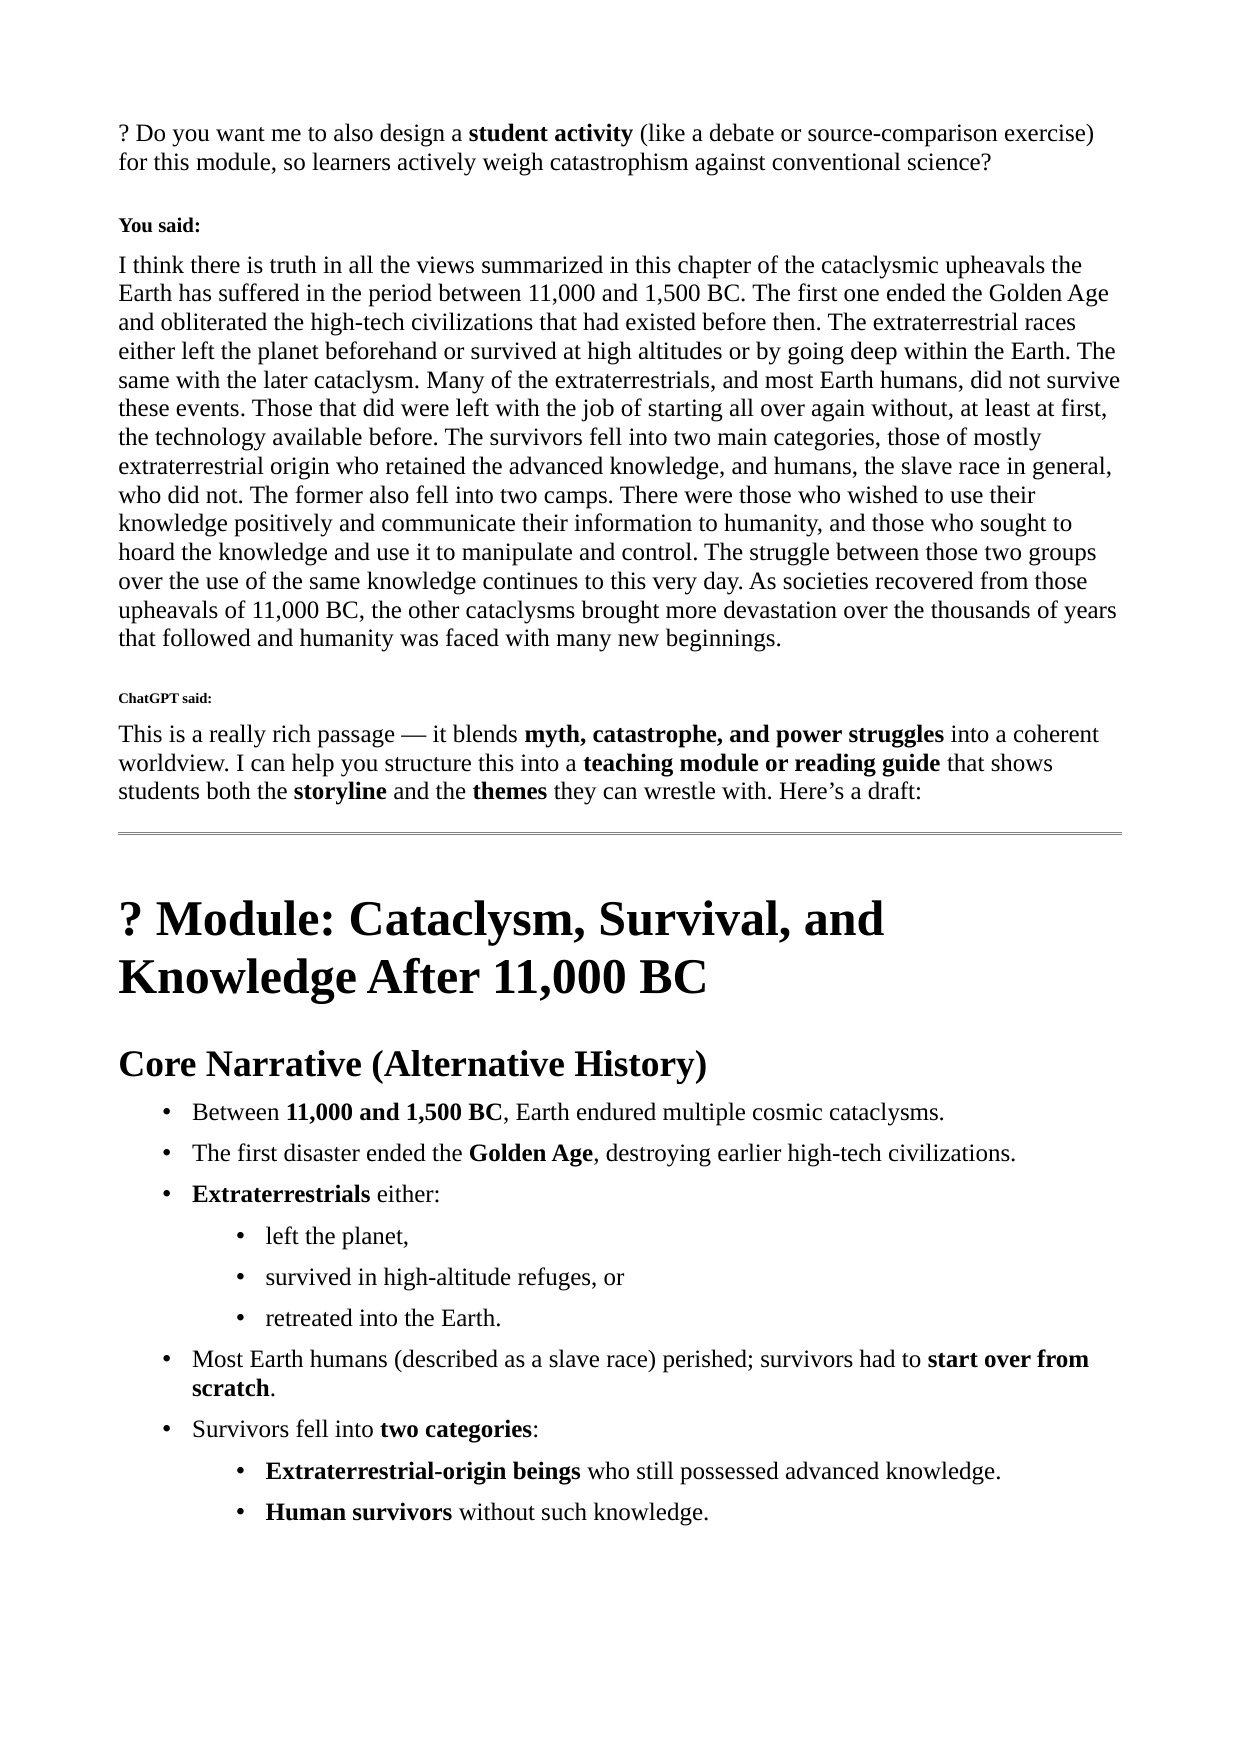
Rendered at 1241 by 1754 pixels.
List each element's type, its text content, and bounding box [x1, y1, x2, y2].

list Extraterrestrials either: [162, 1179, 1122, 1208]
subtitle ChatGPT said: [118, 690, 1122, 706]
text ? Do you want me to also design a student activity (like a debate or source-comparison exercise) for this module, so learners actively weigh catastrophism against conventional science? [118, 118, 1122, 176]
subtitle ? Module: Cataclysm, Survival, and Knowledge After 11,000 BC [118, 889, 1122, 1004]
list Extraterrestrial-origin beings who still possessed advanced knowledge. [236, 1456, 1122, 1484]
subtitle You said: [118, 213, 1122, 237]
list retreated into the Earth. [236, 1303, 1122, 1332]
list Human survivors without such knowledge. [236, 1497, 1122, 1526]
subtitle Core Narrative (Alternative History) [118, 1041, 1122, 1084]
list left the planet, [236, 1221, 1122, 1249]
list The first disaster ended the Golden Age, destroying earlier high-tech civilizations. [162, 1138, 1122, 1167]
list survived in high-altitude refuges, or [236, 1262, 1122, 1291]
text I think there is truth in all the views summarized in this chapter of the cataclysmic upheavals the Earth has suffered in the period between 11,000 and 1,500 BC. The first one ended the Golden Age and obliterated the high-tech civilizations that had existed before then. The extraterrestrial races either left the planet beforehand or survived at high altitudes or by going deep within the Earth. The same with the later cataclysm. Many of the extraterrestrials, and most Earth humans, did not survive these events. Those that did were left with the job of starting all over again without, at least at first, the technology available before. The survivors fell into two main categories, those of mostly extraterrestrial origin who retained the advanced knowledge, and humans, the slave race in general, who did not. The former also fell into two camps. There were those who wished to use their knowledge positively and communicate their information to humanity, and those who sought to hoard the knowledge and use it to manipulate and control. The struggle between those two groups over the use of the same knowledge continues to this very day. As societies recovered from those upheavals of 11,000 BC, the other cataclysms brought more devastation over the thousands of years that followed and humanity was faced with many new beginnings. [118, 250, 1122, 652]
list Between 11,000 and 1,500 BC, Earth endured multiple cosmic cataclysms. [162, 1097, 1122, 1126]
list Most Earth humans (described as a slave race) perished; survivors had to start over from scratch. [162, 1344, 1122, 1402]
list Survivors fell into two categories: [162, 1414, 1122, 1443]
text This is a really rich passage — it blends myth, catastrophe, and power struggles into a coherent worldview. I can help you structure this into a teaching module or reading guide that shows students both the storyline and the themes they can wrestle with. Here’s a draft: [118, 719, 1122, 805]
